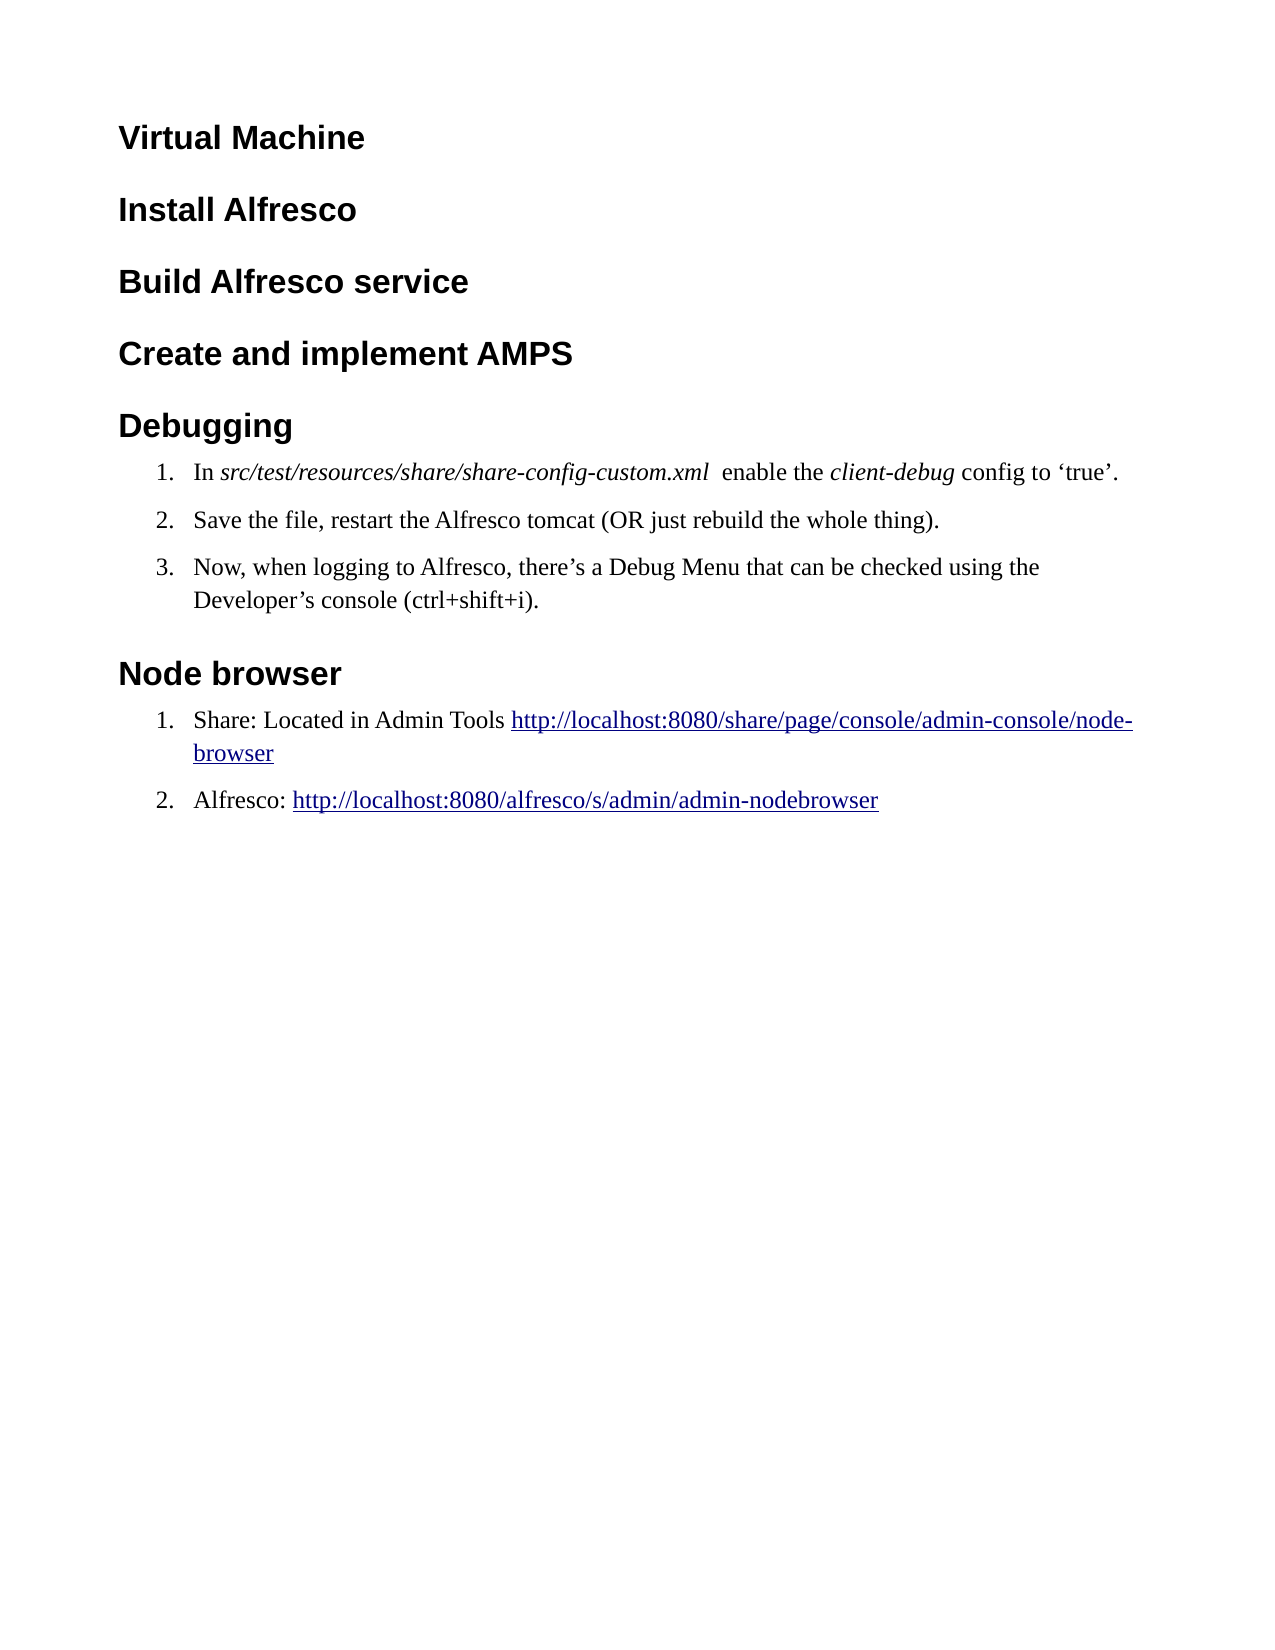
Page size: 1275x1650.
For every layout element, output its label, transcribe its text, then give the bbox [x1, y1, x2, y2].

list In src/test/resources/share/share-config-custom.xml enable the client-debug config to ‘true’. [156, 457, 1157, 486]
subtitle Node browser [118, 654, 1157, 692]
list Share: Located in Admin Tools http://localhost:8080/share/page/console/admin-console/node-browser [156, 705, 1157, 767]
list Alfresco: http://localhost:8080/alfresco/s/admin/admin-nodebrowser [156, 786, 1157, 814]
subtitle Create and implement AMPS [118, 334, 1157, 373]
list Now, when logging to Alfresco, there’s a Debug Menu that can be checked using the Developer’s console (ctrl+shift+i). [156, 552, 1157, 614]
subtitle Virtual Machine [118, 118, 1157, 157]
subtitle Install Alfresco [118, 190, 1157, 229]
subtitle Build Alfresco service [118, 262, 1157, 301]
subtitle Debugging [118, 406, 1157, 445]
list Save the file, restart the Alfresco tomcat (OR just rebuild the whole thing). [156, 505, 1157, 533]
